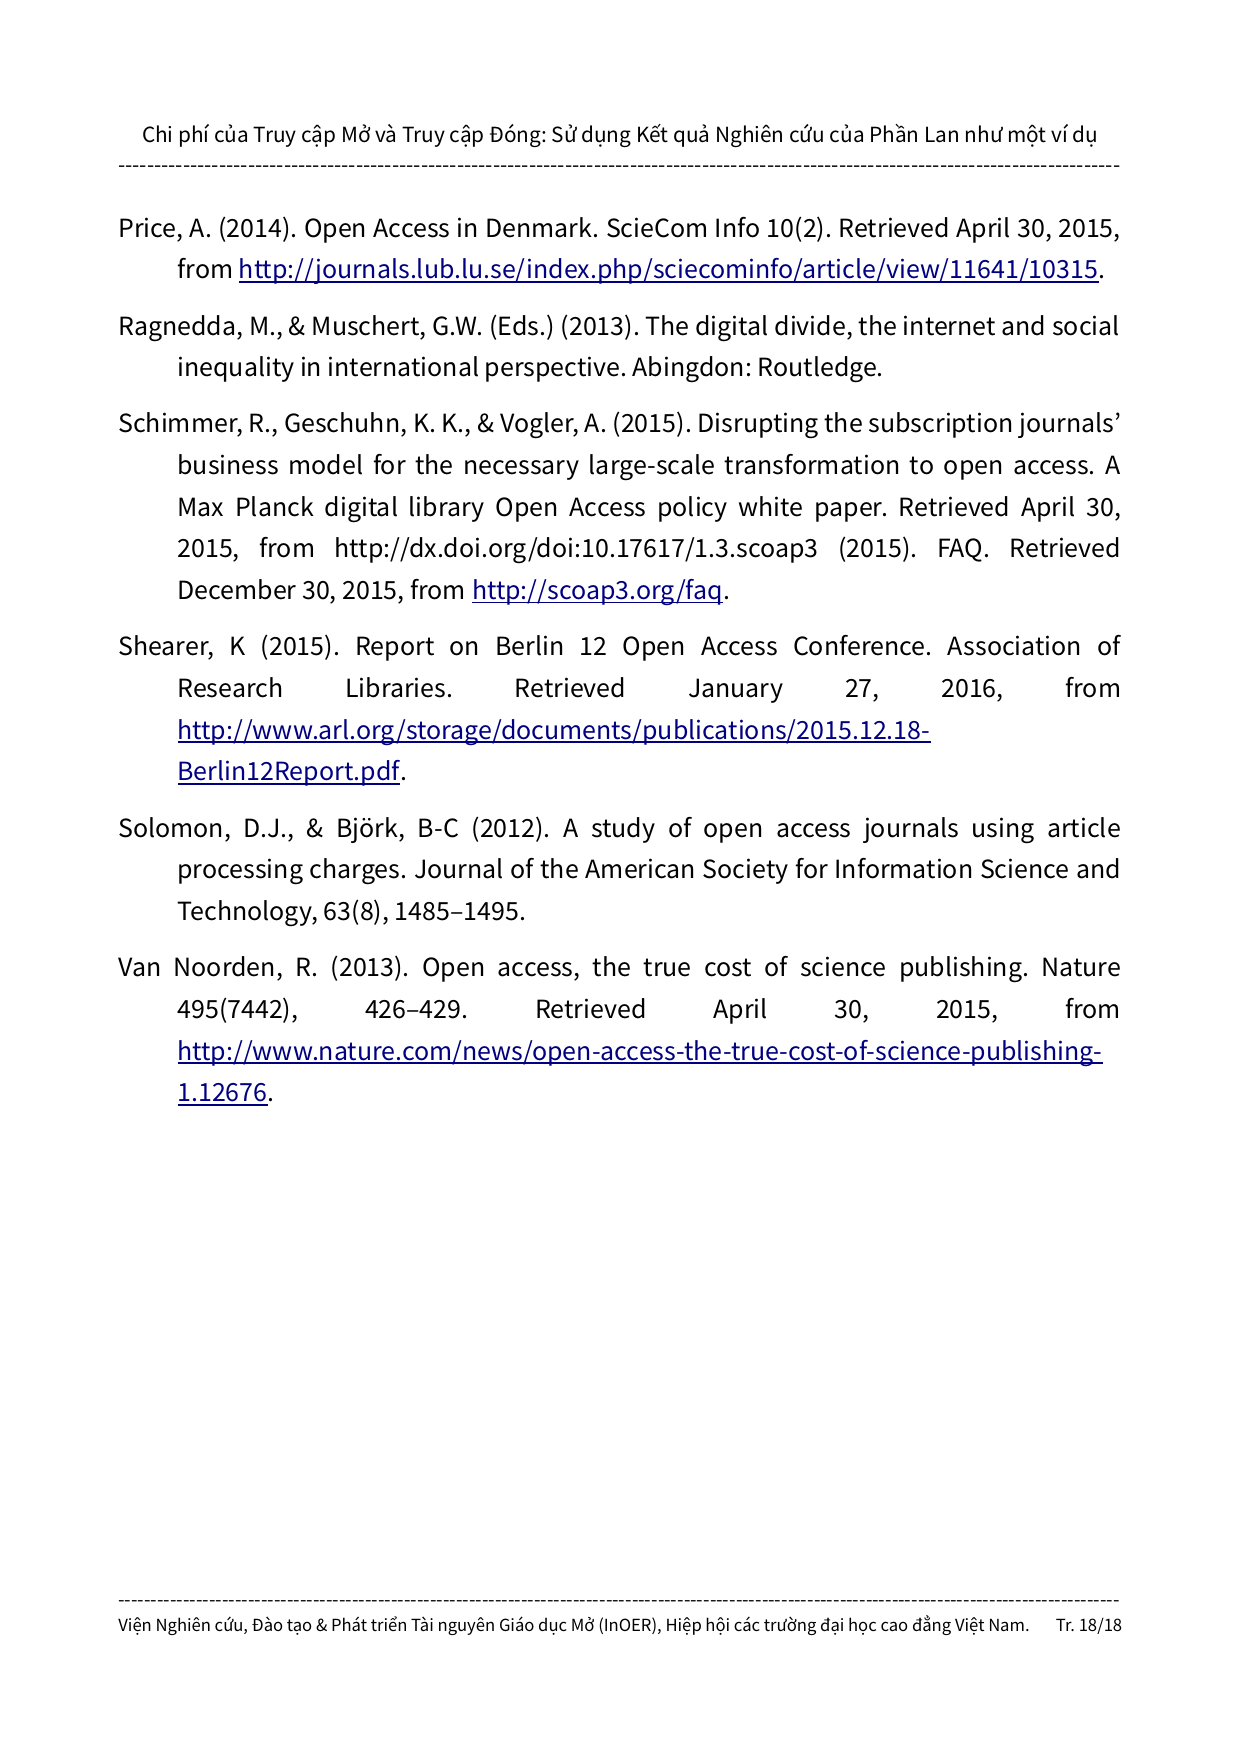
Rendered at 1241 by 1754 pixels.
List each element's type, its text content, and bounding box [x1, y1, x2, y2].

text Van Noorden, R. (2013). Open access, the true cost of science publishing. Nature 495(7442), 426–429. Retrieved April 30, 2015, from http://www.nature.com/news/open-access-the-true-cost-of-science-publishing-1.12676. [118, 948, 1122, 1109]
text Shearer, K (2015). Report on Berlin 12 Open Access Conference. Association of Research Libraries. Retrieved January 27, 2016, from http://www.arl.org/storage/documents/publications/2015.12.18-Berlin12Report.pdf. [118, 627, 1122, 788]
text Ragnedda, M., & Muschert, G.W. (Eds.) (2013). The digital divide, the internet and social inequality in international perspective. Abingdon: Routledge. [118, 306, 1122, 384]
text Schimmer, R., Geschuhn, K. K., & Vogler, A. (2015). Disrupting the subscription journals’ business model for the necessary large-scale transformation to open access. A Max Planck digital library Open Access policy white paper. Retrieved April 30, 2015, from http://dx.doi.org/doi:10.17617/1.3.scoap3 (2015). FAQ. Retrieved December 30, 2015, from http://scoap3.org/faq. [118, 404, 1122, 607]
text Price, A. (2014). Open Access in Denmark. ScieCom Info 10(2). Retrieved April 30, 2015, from http://journals.lub.lu.se/index.php/sciecominfo/article/view/11641/10315. [118, 208, 1122, 286]
text Solomon, D.J., & Björk, B-C (2012). A study of open access journals using article processing charges. Journal of the American Society for Information Science and Technology, 63(8), 1485–1495. [118, 808, 1122, 928]
